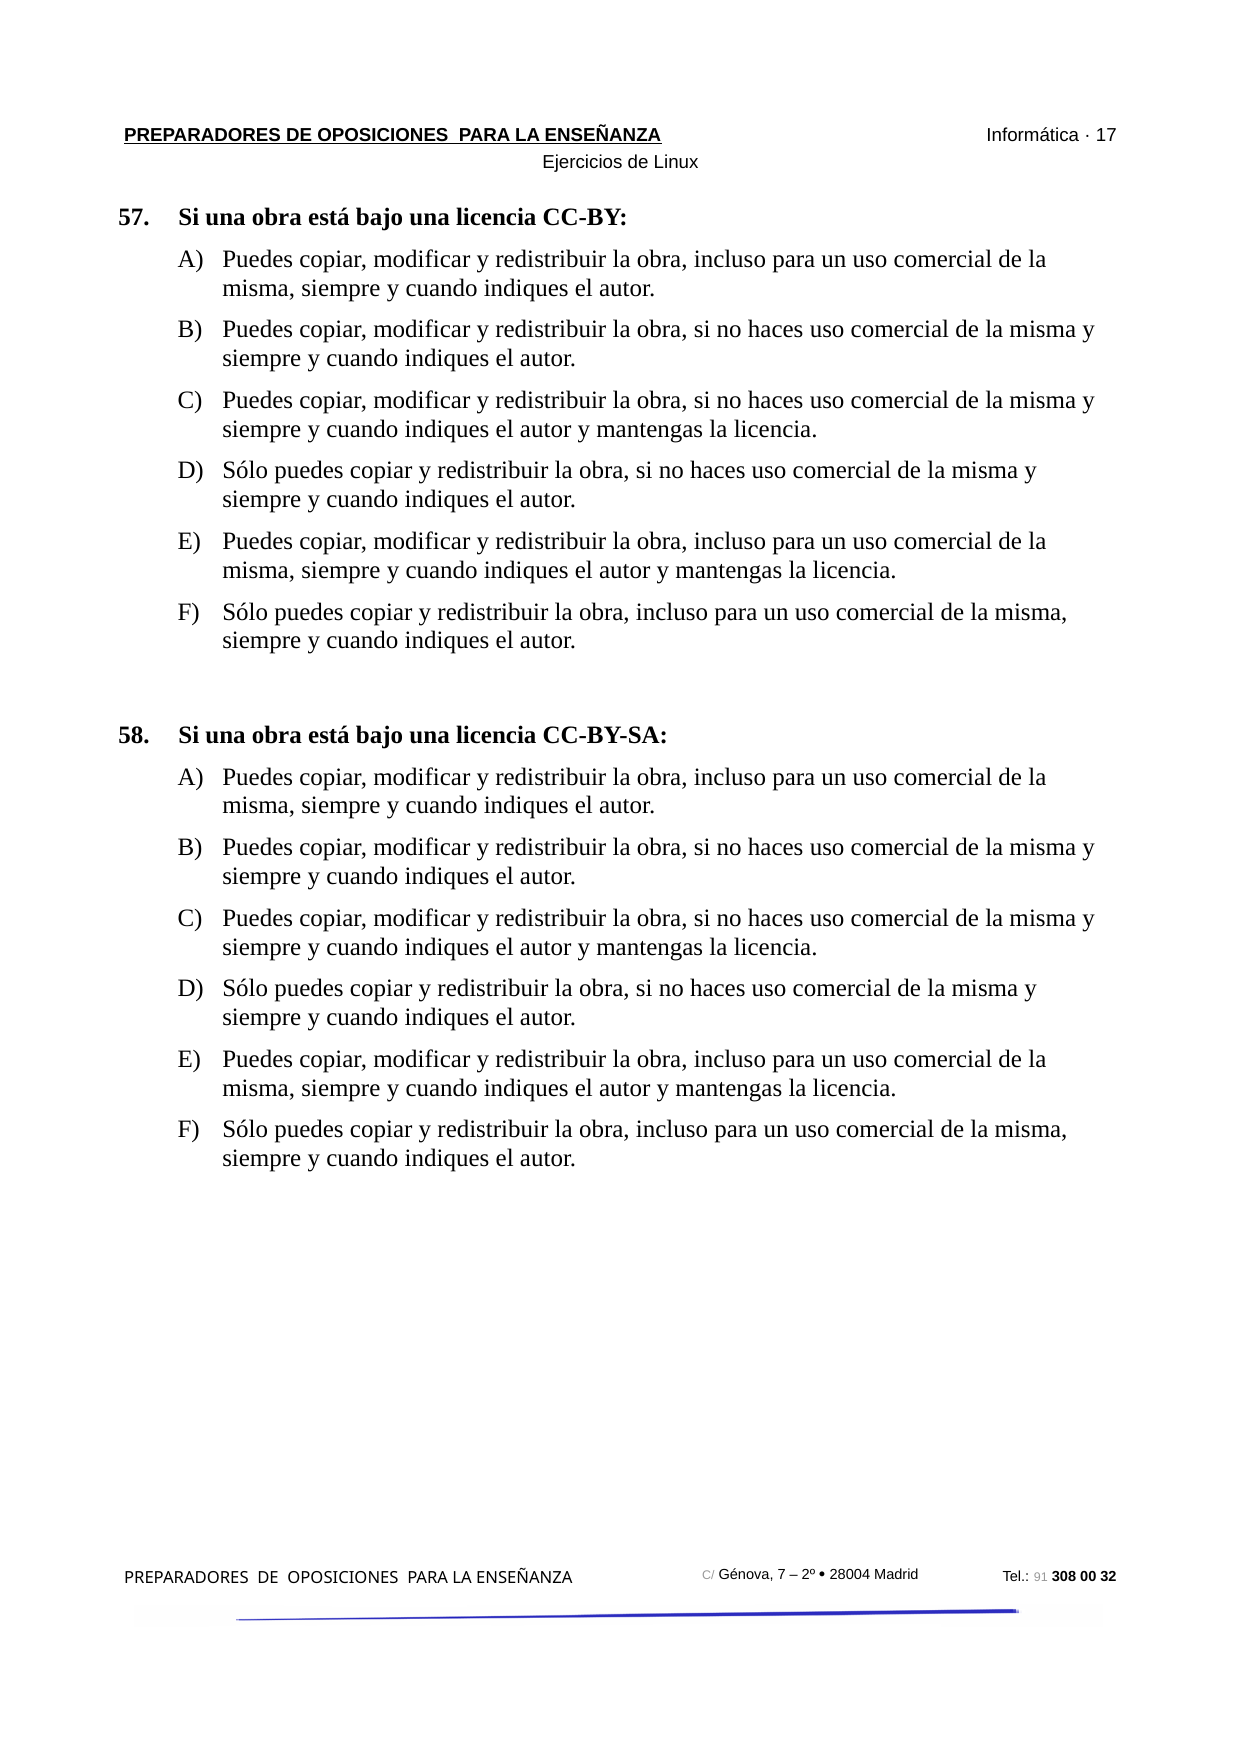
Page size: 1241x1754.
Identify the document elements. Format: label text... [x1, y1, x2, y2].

subtitle Sólo puedes copiar y redistribuir la obra, si no haces uso comercial de la misma y siempre y cuando indiques el autor. [177, 456, 1122, 513]
subtitle Puedes copiar, modificar y redistribuir la obra, si no haces uso comercial de la misma y siempre y cuando indiques el autor y mantengas la licencia. [177, 385, 1122, 442]
subtitle Puedes copiar, modificar y redistribuir la obra, si no haces uso comercial de la misma y siempre y cuando indiques el autor. [177, 832, 1122, 890]
picture [134, 1602, 1103, 1627]
subtitle Sólo puedes copiar y redistribuir la obra, incluso para un uso comercial de la misma, siempre y cuando indiques el autor. [177, 1114, 1122, 1172]
subtitle Sólo puedes copiar y redistribuir la obra, incluso para un uso comercial de la misma, siempre y cuando indiques el autor. [177, 597, 1122, 654]
subtitle Puedes copiar, modificar y redistribuir la obra, si no haces uso comercial de la misma y siempre y cuando indiques el autor y mantengas la licencia. [177, 903, 1122, 960]
subtitle Si una obra está bajo una licencia CC-BY: [118, 202, 1122, 231]
subtitle Si una obra está bajo una licencia CC-BY-SA: [118, 720, 1122, 749]
subtitle Puedes copiar, modificar y redistribuir la obra, incluso para un uso comercial de la misma, siempre y cuando indiques el autor. [177, 762, 1122, 819]
subtitle Puedes copiar, modificar y redistribuir la obra, incluso para un uso comercial de la misma, siempre y cuando indiques el autor. [177, 244, 1122, 301]
subtitle Puedes copiar, modificar y redistribuir la obra, incluso para un uso comercial de la misma, siempre y cuando indiques el autor y mantengas la licencia. [177, 1044, 1122, 1101]
subtitle Puedes copiar, modificar y redistribuir la obra, si no haces uso comercial de la misma y siempre y cuando indiques el autor. [177, 314, 1122, 372]
subtitle Sólo puedes copiar y redistribuir la obra, si no haces uso comercial de la misma y siempre y cuando indiques el autor. [177, 973, 1122, 1031]
subtitle Puedes copiar, modificar y redistribuir la obra, incluso para un uso comercial de la misma, siempre y cuando indiques el autor y mantengas la licencia. [177, 526, 1122, 583]
